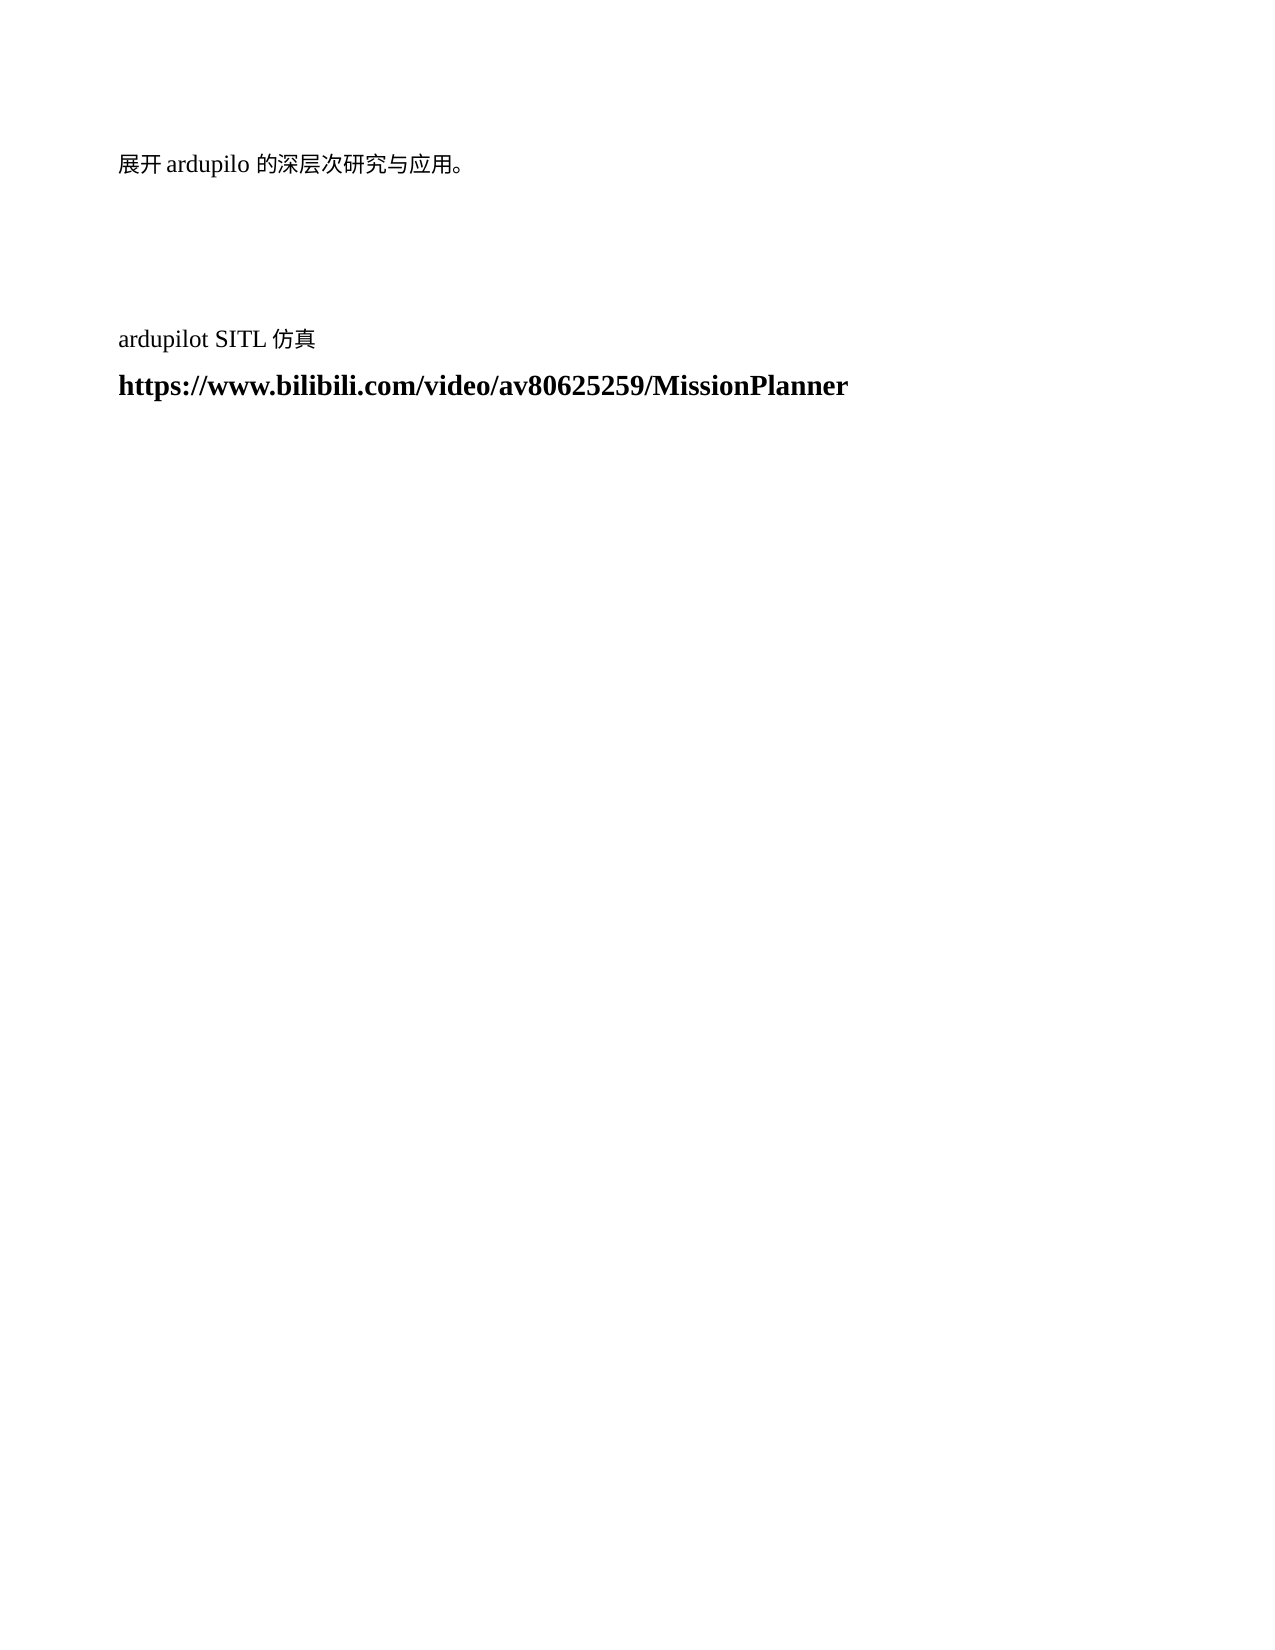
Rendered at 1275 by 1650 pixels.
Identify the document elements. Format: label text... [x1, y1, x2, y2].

text 展开ardupilo 的深层次研究与应用。 [118, 147, 1157, 178]
text ardupilot SITL仿真 [118, 322, 1157, 354]
subtitle https://www.bilibili.com/video/av80625259/MissionPlanner [118, 368, 1157, 402]
